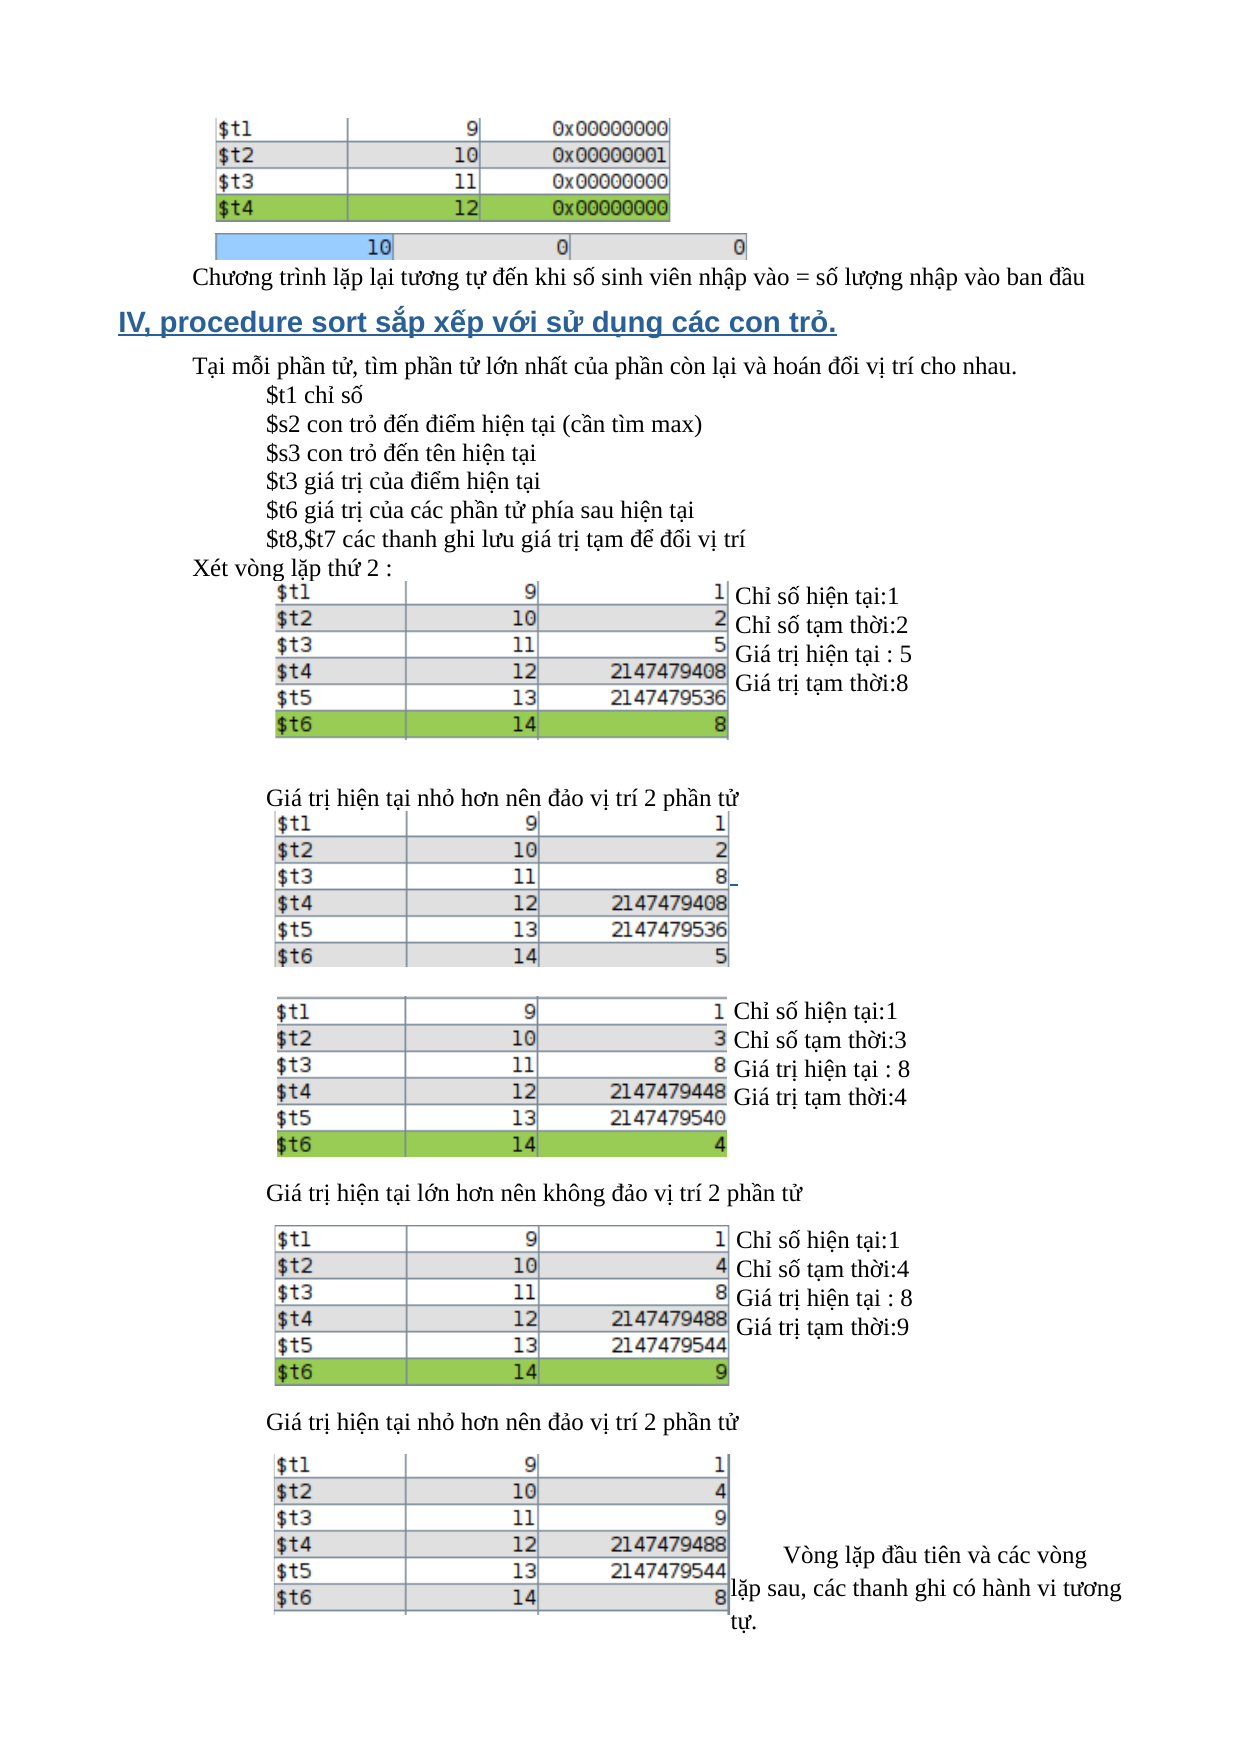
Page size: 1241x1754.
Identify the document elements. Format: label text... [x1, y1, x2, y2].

text Chỉ số tạm thời:2 [729, 610, 1122, 639]
text [118, 1254, 274, 1283]
text $s2 con trỏ đến điểm hiện tại (cần tìm max) [192, 409, 1122, 438]
text [118, 668, 275, 696]
text Chỉ số hiện tại:1 [730, 1225, 1122, 1254]
text [118, 1312, 274, 1340]
text Giá trị hiện tại nhỏ hơn nên đảo vị trí 2 phần tử [118, 783, 1122, 811]
text [118, 1054, 277, 1082]
picture [215, 118, 671, 222]
subtitle Vòng lặp đầu tiên và các vòng lặp sau, các thanh ghi có hành vi tương tự. [118, 1540, 1122, 1634]
subtitle IV, procedure sort sắp xếp với sử dụng các con trỏ. [118, 305, 1122, 339]
text Tại mỗi phần tử, tìm phần tử lớn nhất của phần còn lại và hoán đổi vị trí cho nhau. [118, 351, 1122, 380]
text Giá trị tạm thời:9 [730, 1312, 1122, 1340]
text Chỉ số hiện tại:1 [727, 996, 1122, 1025]
text [118, 996, 277, 1025]
text $t6 giá trị của các phần tử phía sau hiện tại [192, 495, 1122, 524]
text [118, 1082, 277, 1111]
text [118, 639, 275, 668]
picture [274, 1225, 730, 1386]
picture [277, 996, 727, 1157]
text $t8,$t7 các thanh ghi lưu giá trị tạm để đổi vị trí [192, 524, 1122, 553]
text Giá trị hiện tại : 8 [730, 1283, 1122, 1312]
text Giá trị hiện tại : 8 [727, 1054, 1122, 1082]
text Giá trị hiện tại nhỏ hơn nên đảo vị trí 2 phần tử [118, 1407, 1122, 1436]
text Chỉ số tạm thời:3 [727, 1025, 1122, 1054]
text $t3 giá trị của điểm hiện tại [192, 466, 1122, 495]
text $t1 chỉ số [192, 380, 1122, 409]
text Chỉ số hiện tại:1 [729, 581, 1122, 610]
text [118, 610, 275, 639]
picture [273, 1454, 731, 1615]
text [118, 1025, 277, 1054]
text Giá trị hiện tại : 5 [729, 639, 1122, 668]
text Giá trị tạm thời:4 [727, 1082, 1122, 1111]
text [118, 1283, 274, 1312]
picture [274, 811, 730, 967]
text Xét vòng lặp thứ 2 : [192, 553, 1122, 581]
text $s3 con trỏ đến tên hiện tại [192, 438, 1122, 466]
text Chỉ số tạm thời:4 [730, 1254, 1122, 1283]
text Giá trị hiện tại lớn hơn nên không đảo vị trí 2 phần tử [118, 1178, 1122, 1206]
text [118, 581, 275, 610]
text Giá trị tạm thời:8 [729, 668, 1122, 696]
text Chương trình lặp lại tương tự đến khi số sinh viên nhập vào = số lượng nhập vào ban đầu [118, 262, 1122, 291]
picture [214, 233, 748, 260]
picture [275, 581, 729, 740]
text [118, 1225, 274, 1254]
